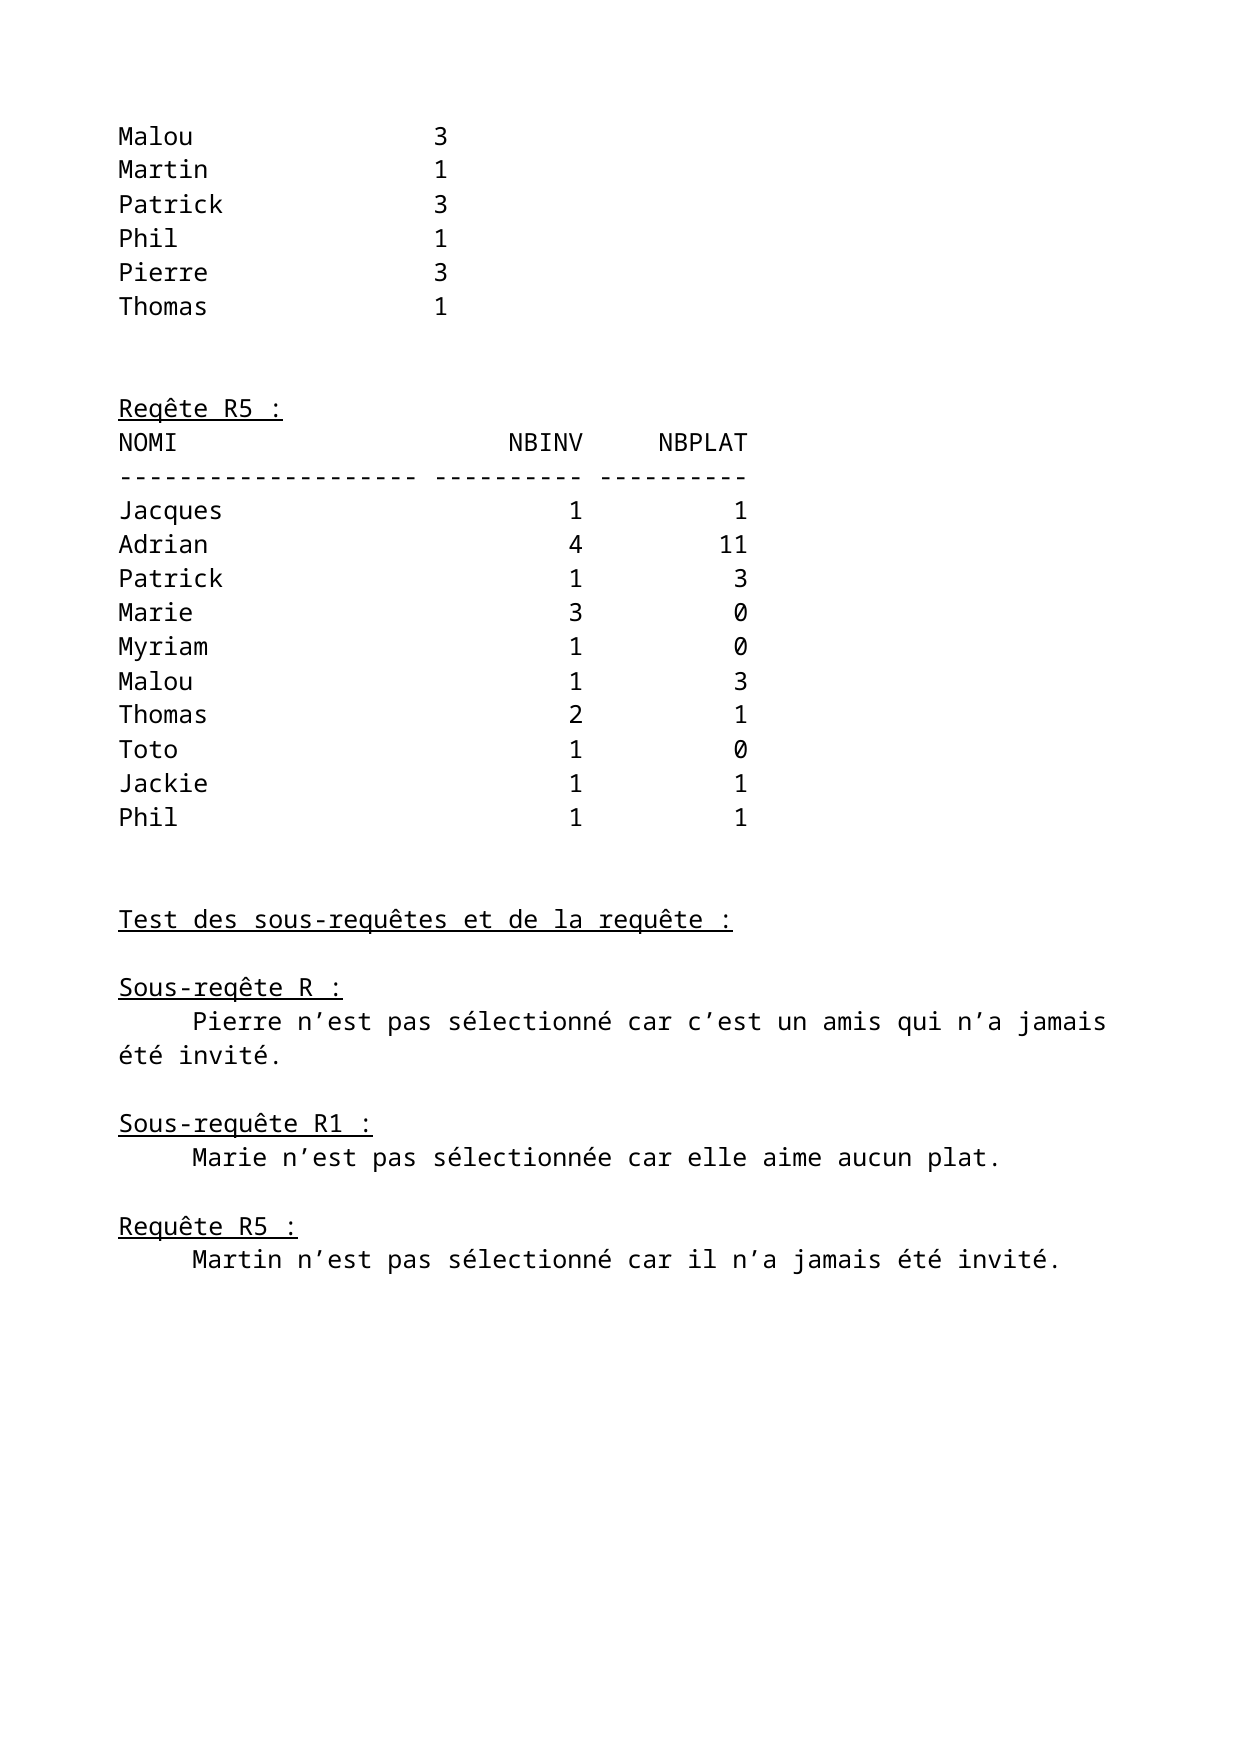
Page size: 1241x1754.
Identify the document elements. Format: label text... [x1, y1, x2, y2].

text Martin n’est pas sélectionné car il n’a jamais été invité. [118, 1242, 1122, 1276]
text Marie n’est pas sélectionnée car elle aime aucun plat. [118, 1140, 1122, 1174]
text -------------------- ---------- ---------- [118, 459, 1122, 493]
text Jacques 1 1 [118, 493, 1122, 527]
text Toto 1 0 [118, 731, 1122, 765]
text Phil 1 [118, 220, 1122, 254]
text Pierre 3 [118, 254, 1122, 288]
text Adrian 4 11 [118, 527, 1122, 561]
text Patrick 3 [118, 186, 1122, 220]
text Thomas 1 [118, 288, 1122, 322]
text Martin 1 [118, 152, 1122, 186]
text NOMI NBINV NBPLAT [118, 425, 1122, 459]
text Reqête R5 : [118, 391, 1122, 425]
text Malou 3 [118, 118, 1122, 152]
text Pierre n’est pas sélectionné car c’est un amis qui n’a jamais été invité. [118, 1004, 1122, 1072]
text Marie 3 0 [118, 595, 1122, 629]
text Sous-requête R1 : [118, 1106, 1122, 1140]
text Patrick 1 3 [118, 561, 1122, 595]
text Phil 1 1 [118, 799, 1122, 833]
text Myriam 1 0 [118, 629, 1122, 663]
text Sous-reqête R : [118, 970, 1122, 1004]
text Jackie 1 1 [118, 765, 1122, 799]
text Thomas 2 1 [118, 697, 1122, 731]
text Test des sous-requêtes et de la requête : [118, 902, 1122, 936]
text Malou 1 3 [118, 663, 1122, 697]
text Requête R5 : [118, 1208, 1122, 1242]
